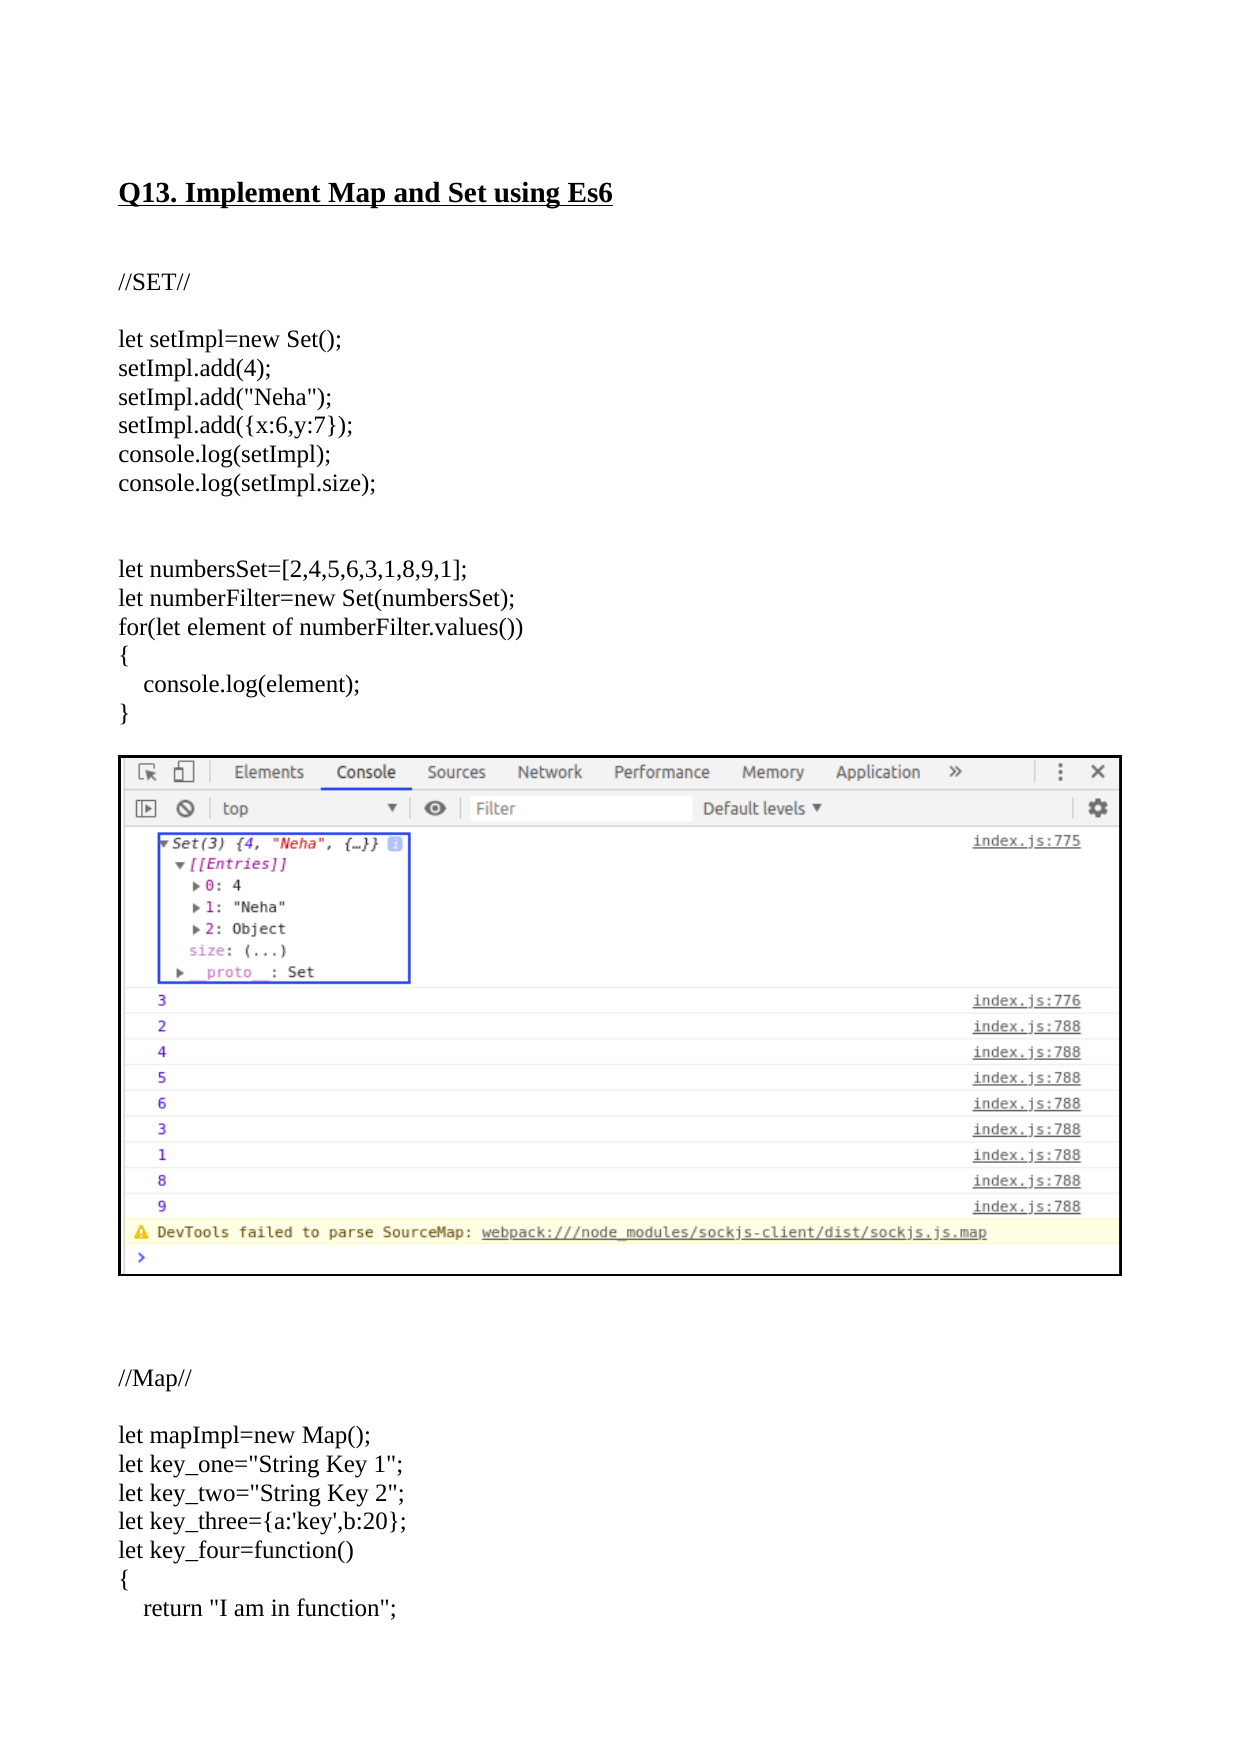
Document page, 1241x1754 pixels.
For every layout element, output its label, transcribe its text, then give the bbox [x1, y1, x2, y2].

text let setImpl=new Set(); [118, 324, 1122, 353]
text console.log(setImpl.size); [118, 468, 1122, 497]
text return "I am in function"; [118, 1593, 1122, 1621]
text //SET// [118, 267, 1122, 295]
text Q13. Implement Map and Set using Es6 [118, 176, 1122, 209]
text for(let element of numberFilter.values()) [118, 612, 1122, 640]
text } [118, 698, 1122, 727]
text console.log(setImpl); [118, 439, 1122, 468]
text setImpl.add({x:6,y:7}); [118, 410, 1122, 439]
text //Map// [118, 1363, 1122, 1391]
text let key_three={a:'key',b:20}; [118, 1506, 1122, 1535]
picture [121, 758, 1120, 1274]
text let key_two="String Key 2"; [118, 1478, 1122, 1506]
text let key_one="String Key 1"; [118, 1449, 1122, 1478]
text let numberFilter=new Set(numbersSet); [118, 583, 1122, 612]
text let key_four=function() [118, 1535, 1122, 1564]
text console.log(element); [118, 669, 1122, 698]
text setImpl.add("Neha"); [118, 382, 1122, 410]
text { [118, 640, 1122, 669]
text let mapImpl=new Map(); [118, 1420, 1122, 1449]
text let numbersSet=[2,4,5,6,3,1,8,9,1]; [118, 554, 1122, 583]
text setImpl.add(4); [118, 353, 1122, 382]
text { [118, 1564, 1122, 1593]
